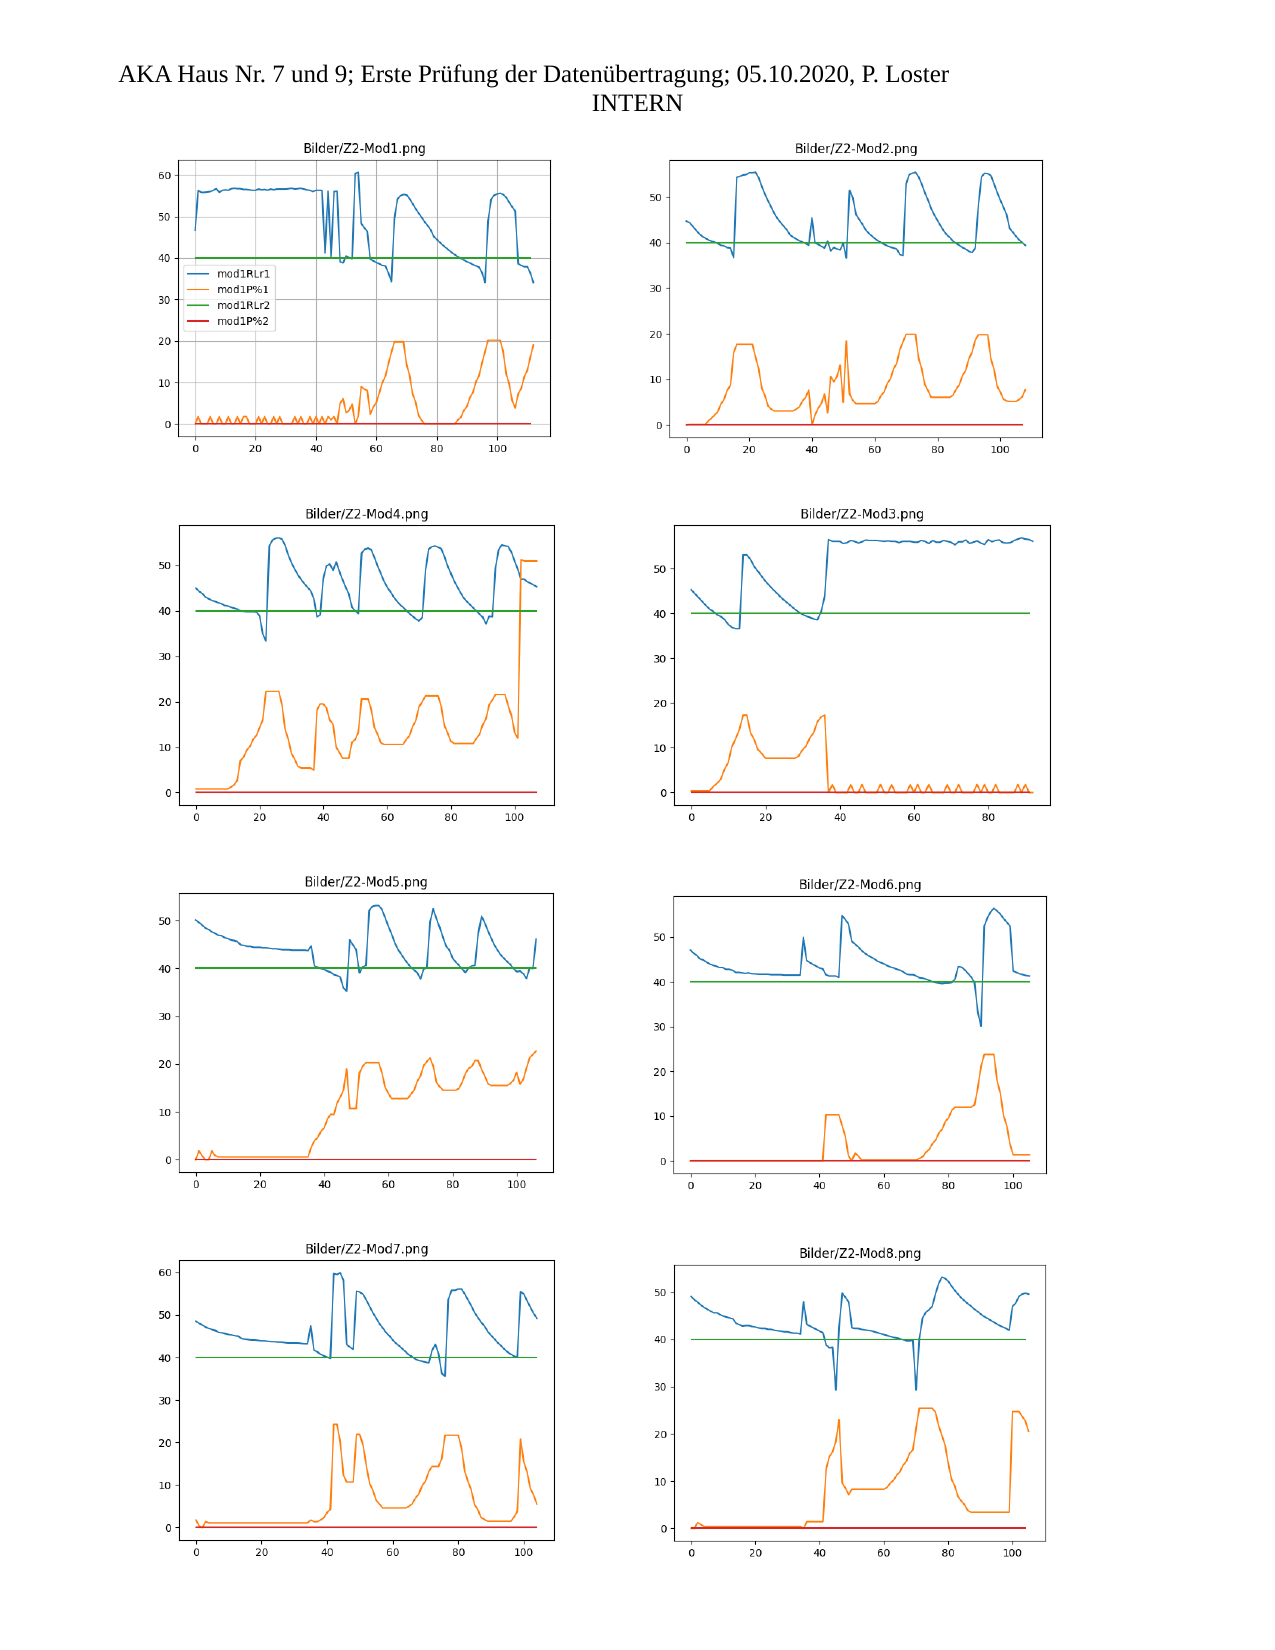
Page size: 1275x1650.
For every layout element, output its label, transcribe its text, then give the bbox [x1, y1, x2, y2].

text INTERN [118, 88, 1157, 117]
picture [118, 849, 601, 1212]
picture [118, 116, 598, 476]
text AKA Haus Nr. 7 und 9; Erste Prüfung der Datenübertragung; 05.10.2020, P. Loster [118, 59, 1157, 88]
picture [614, 1221, 1093, 1580]
picture [118, 481, 602, 845]
picture [613, 852, 1094, 1213]
picture [613, 481, 1098, 845]
picture [610, 116, 1090, 477]
picture [118, 1217, 602, 1580]
